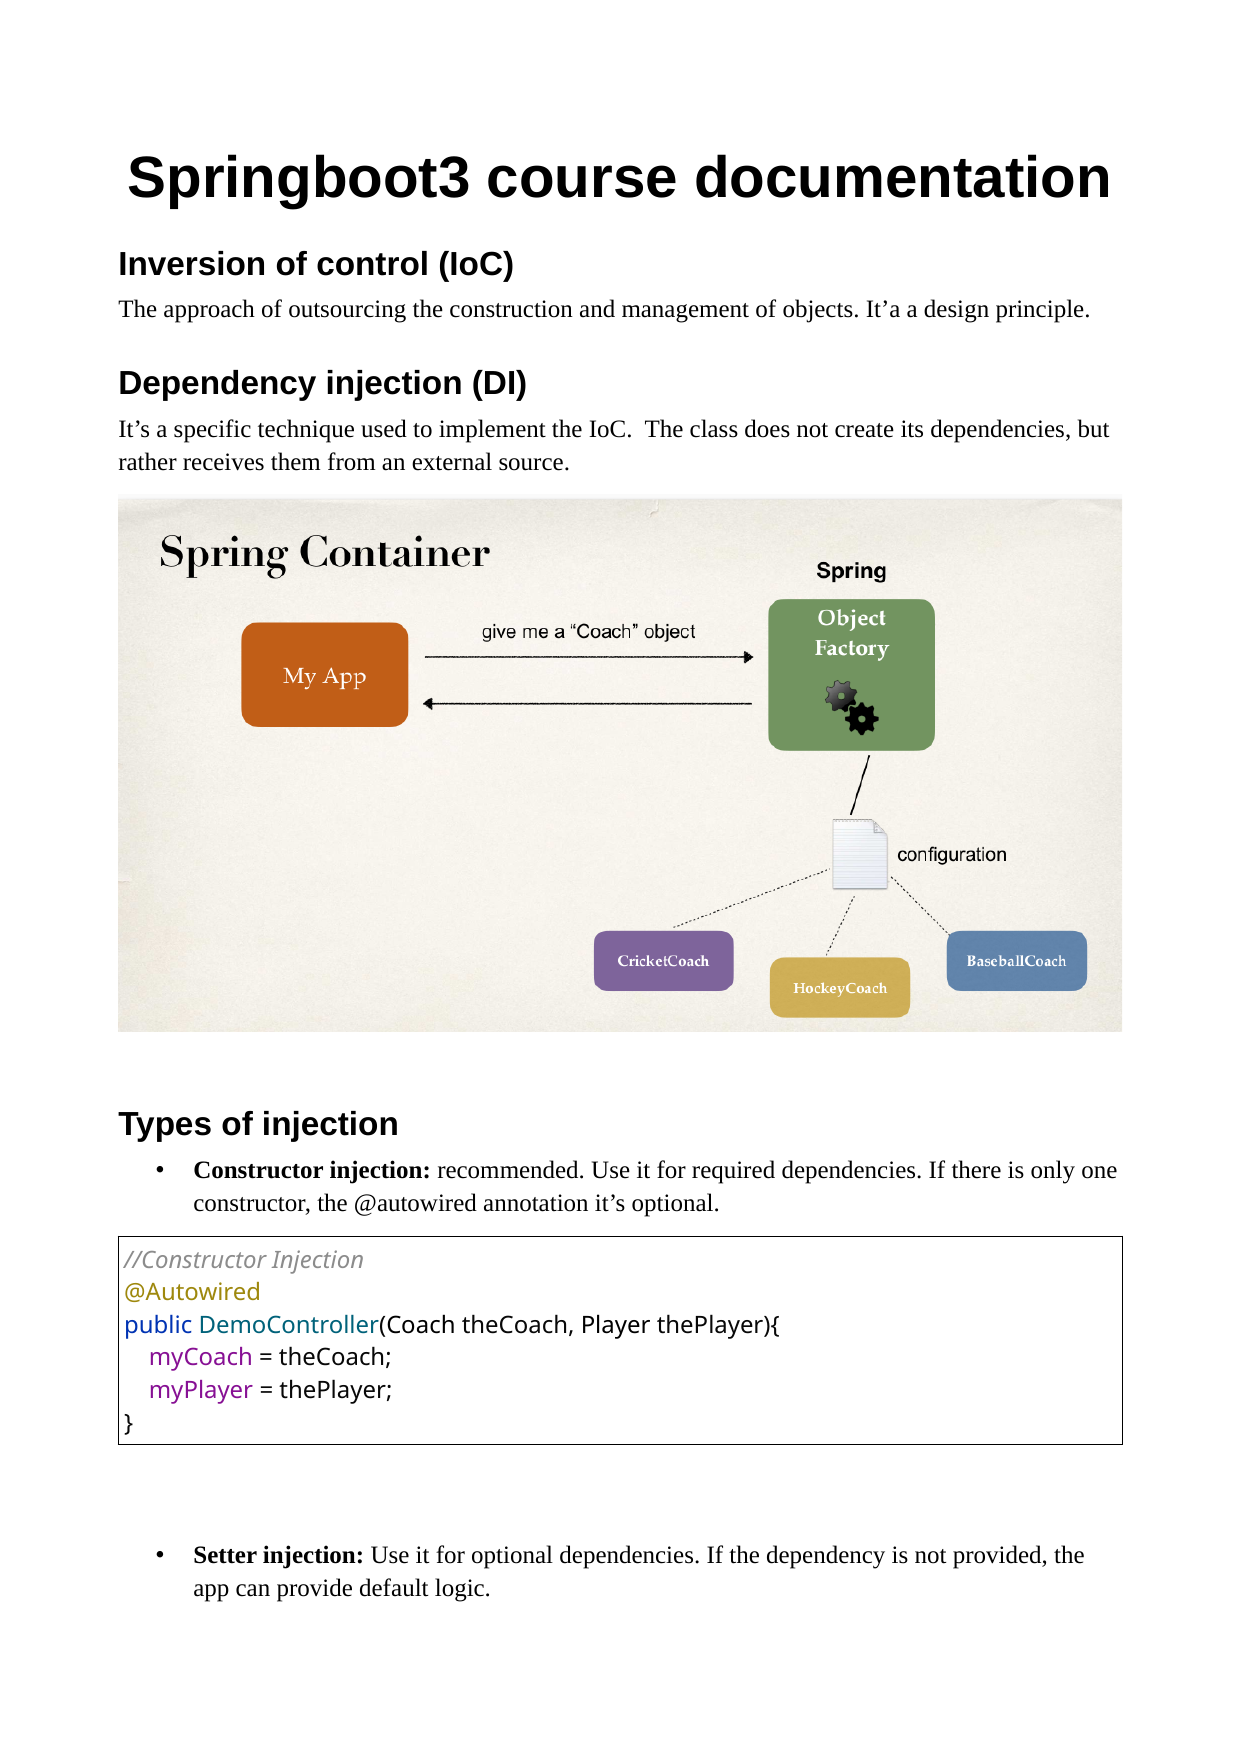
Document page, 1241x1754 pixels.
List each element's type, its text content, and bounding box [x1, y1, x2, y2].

subtitle Inversion of control (IoC) [118, 243, 1122, 282]
table_header //Constructor Injection @Autowired public DemoController(Coach theCoach, Player thePlayer){ myCoach = theCoach; myPlayer = thePlayer; } [119, 1237, 1122, 1444]
list Setter injection: Use it for optional dependencies. If the dependency is not provided, the app can provide default logic. [156, 1540, 1122, 1602]
picture [118, 494, 1123, 1032]
text The approach of outsourcing the construction and management of objects. It’a a design principle. [118, 294, 1122, 323]
list Constructor injection: recommended. Use it for required dependencies. If there is only one constructor, the @autowired annotation it’s optional. [156, 1155, 1122, 1217]
text It’s a specific technique used to implement the IoC. The class does not create its dependencies, but rather receives them from an external source. [118, 414, 1122, 476]
title Springboot3 course documentation [118, 143, 1122, 210]
subtitle Dependency injection (DI) [118, 363, 1122, 401]
subtitle Types of injection [118, 1104, 1122, 1142]
